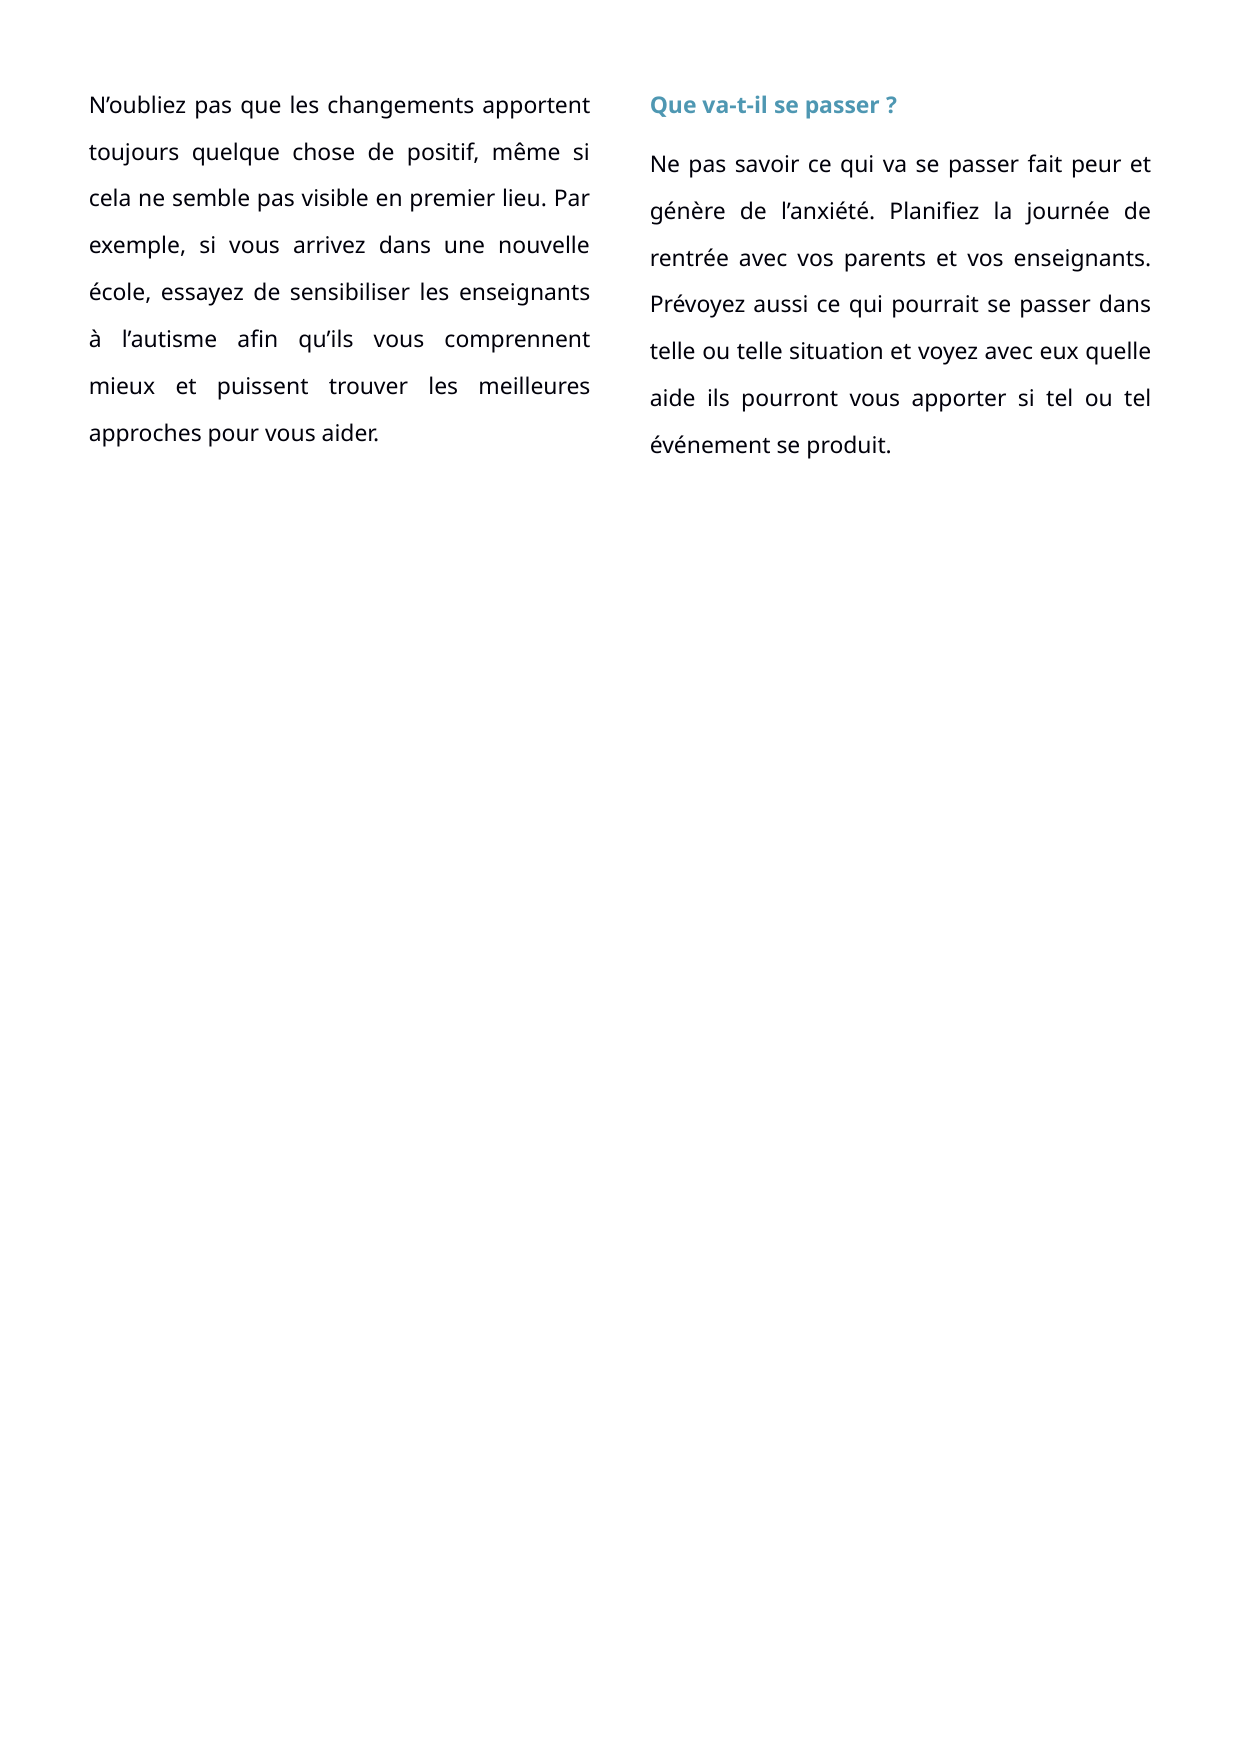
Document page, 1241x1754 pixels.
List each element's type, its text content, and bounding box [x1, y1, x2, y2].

subtitle Que va-t-il se passer ? [649, 88, 1152, 120]
text N’oubliez pas que les changements apportent toujours quelque chose de positif, même si cela ne semble pas visible en premier lieu. Par exemple, si vous arrivez dans une nouvelle école, essayez de sensibiliser les enseignants à l’autisme afin qu’ils vous comprennent mieux et puissent trouver les meilleures approches pour vous aider. [88, 88, 591, 448]
text Ne pas savoir ce qui va se passer fait peur et génère de l’anxiété. Planifiez la journée de rentrée avec vos parents et vos enseignants. Prévoyez aussi ce qui pourrait se passer dans telle ou telle situation et voyez avec eux quelle aide ils pourront vous apporter si tel ou tel événement se produit. [649, 148, 1152, 460]
